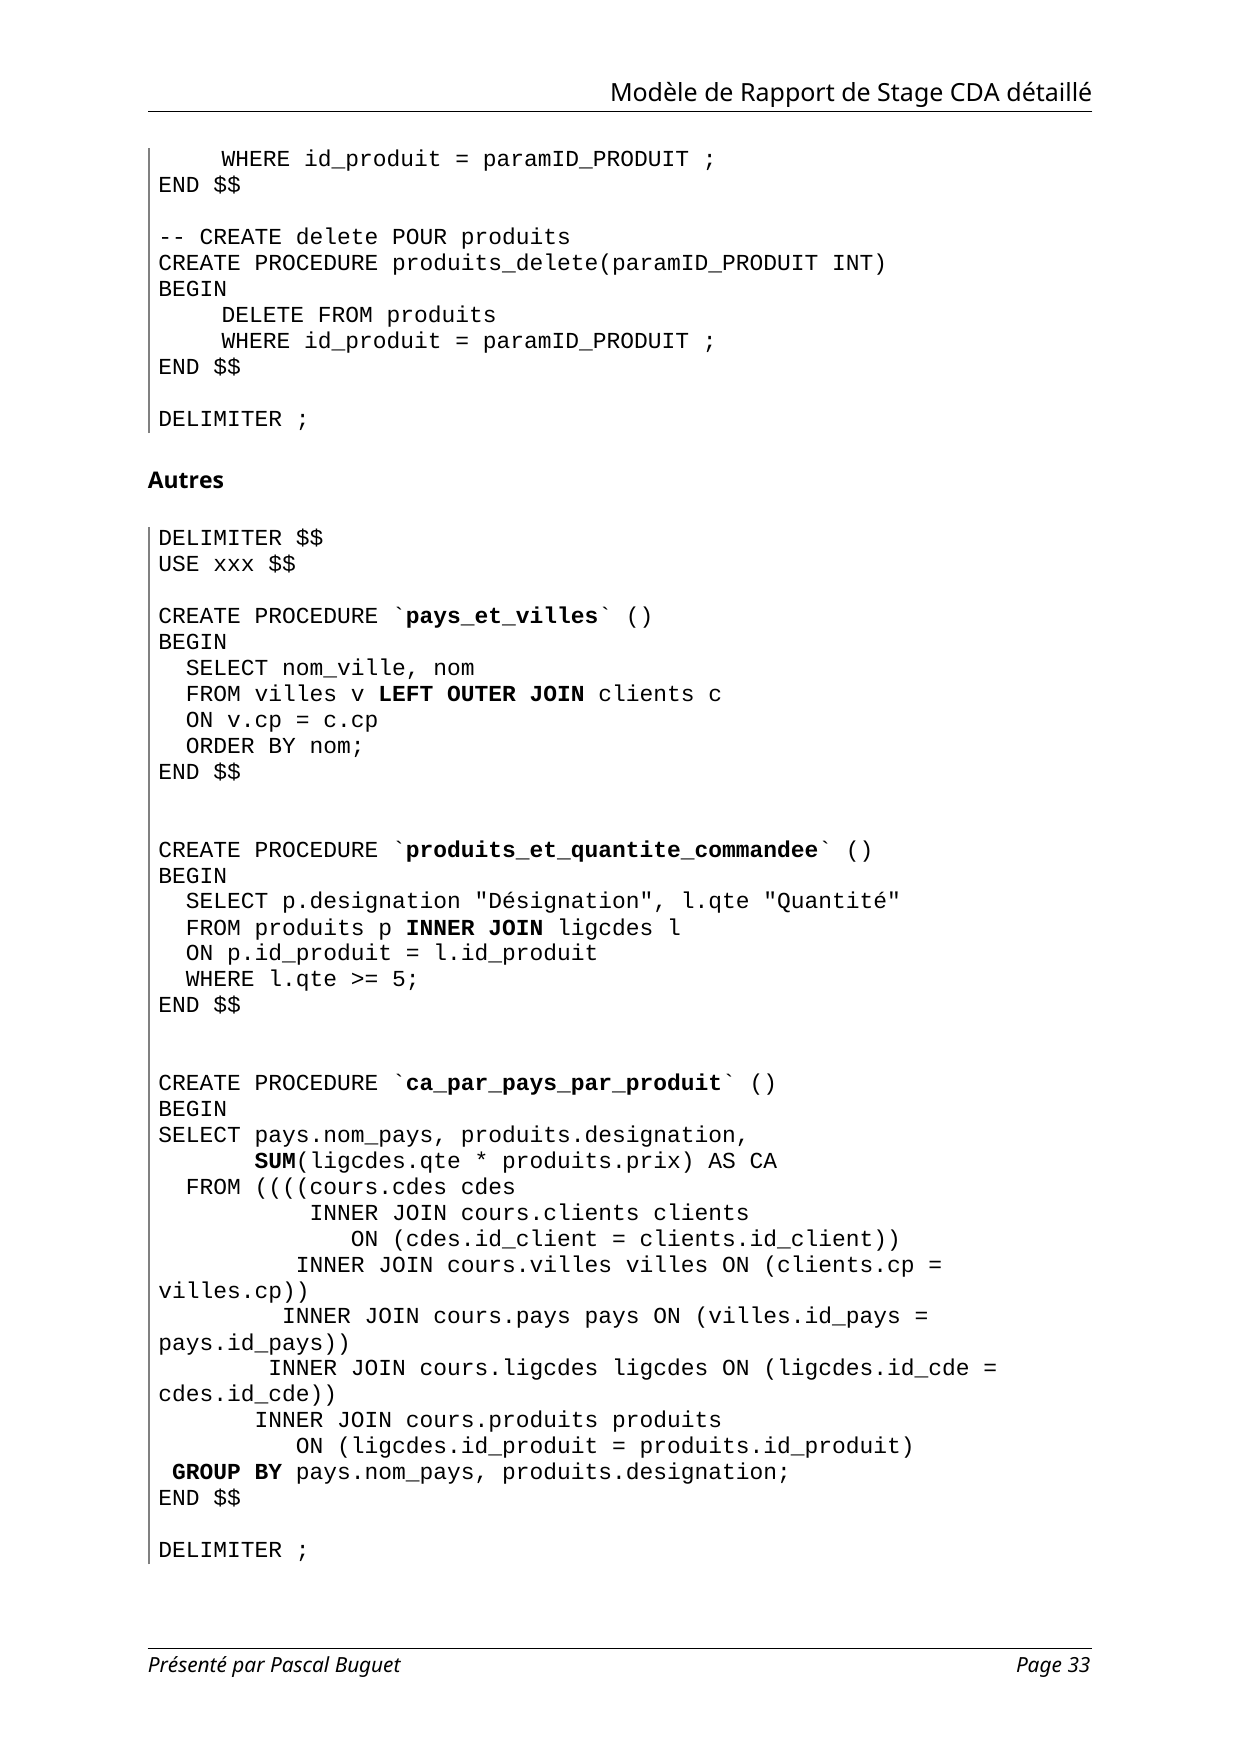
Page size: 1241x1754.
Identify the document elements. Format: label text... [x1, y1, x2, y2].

text SUM(ligcdes.qte * produits.prix) AS CA [150, 1149, 1092, 1175]
text CREATE PROCEDURE `produits_et_quantite_commandee` () [150, 838, 1092, 864]
text FROM ((((cours.cdes cdes [150, 1175, 1092, 1201]
text WHERE id_produit = paramID_PRODUIT ; END $$ -- CREATE delete POUR produits CREATE PROCEDURE produits_delete(paramID_PRODUIT INT) BEGIN DELETE FROM produits WHERE id_produit = paramID_PRODUIT ; END $$ DELIMITER ; [150, 148, 1092, 433]
text BEGIN [150, 631, 1092, 656]
text INNER JOIN cours.clients clients [150, 1201, 1092, 1227]
text ON (ligcdes.id_produit = produits.id_produit) [150, 1434, 1092, 1461]
text Autres [148, 464, 1092, 496]
text WHERE l.qte >= 5; [150, 968, 1092, 994]
text CREATE PROCEDURE `ca_par_pays_par_produit` () [150, 1071, 1092, 1097]
text BEGIN [150, 1097, 1092, 1123]
text END $$ [150, 1486, 1092, 1512]
text GROUP BY pays.nom_pays, produits.designation; [150, 1461, 1092, 1486]
text INNER JOIN cours.produits produits [150, 1409, 1092, 1434]
text FROM produits p INNER JOIN ligcdes l [150, 916, 1092, 942]
text END $$ [150, 994, 1092, 1019]
text DELIMITER $$ USE xxx $$ [150, 527, 1092, 579]
text SELECT pays.nom_pays, produits.designation, [150, 1123, 1092, 1149]
text SELECT p.designation "Désignation", l.qte "Quantité" [150, 890, 1092, 916]
text CREATE PROCEDURE `pays_et_villes` () [150, 604, 1092, 631]
text ORDER BY nom; [150, 734, 1092, 760]
text ON p.id_produit = l.id_produit [150, 942, 1092, 968]
text INNER JOIN cours.villes villes ON (clients.cp = villes.cp)) [150, 1253, 1092, 1305]
text BEGIN [150, 864, 1092, 890]
text SELECT nom_ville, nom [150, 656, 1092, 682]
text DELIMITER ; [150, 1538, 1092, 1564]
text ON (cdes.id_client = clients.id_client)) [150, 1227, 1092, 1253]
text ON v.cp = c.cp [150, 708, 1092, 734]
text FROM villes v LEFT OUTER JOIN clients c [150, 682, 1092, 708]
text INNER JOIN cours.pays pays ON (villes.id_pays = pays.id_pays)) [150, 1305, 1092, 1357]
text INNER JOIN cours.ligcdes ligcdes ON (ligcdes.id_cde = cdes.id_cde)) [150, 1357, 1092, 1409]
text END $$ [150, 760, 1092, 786]
